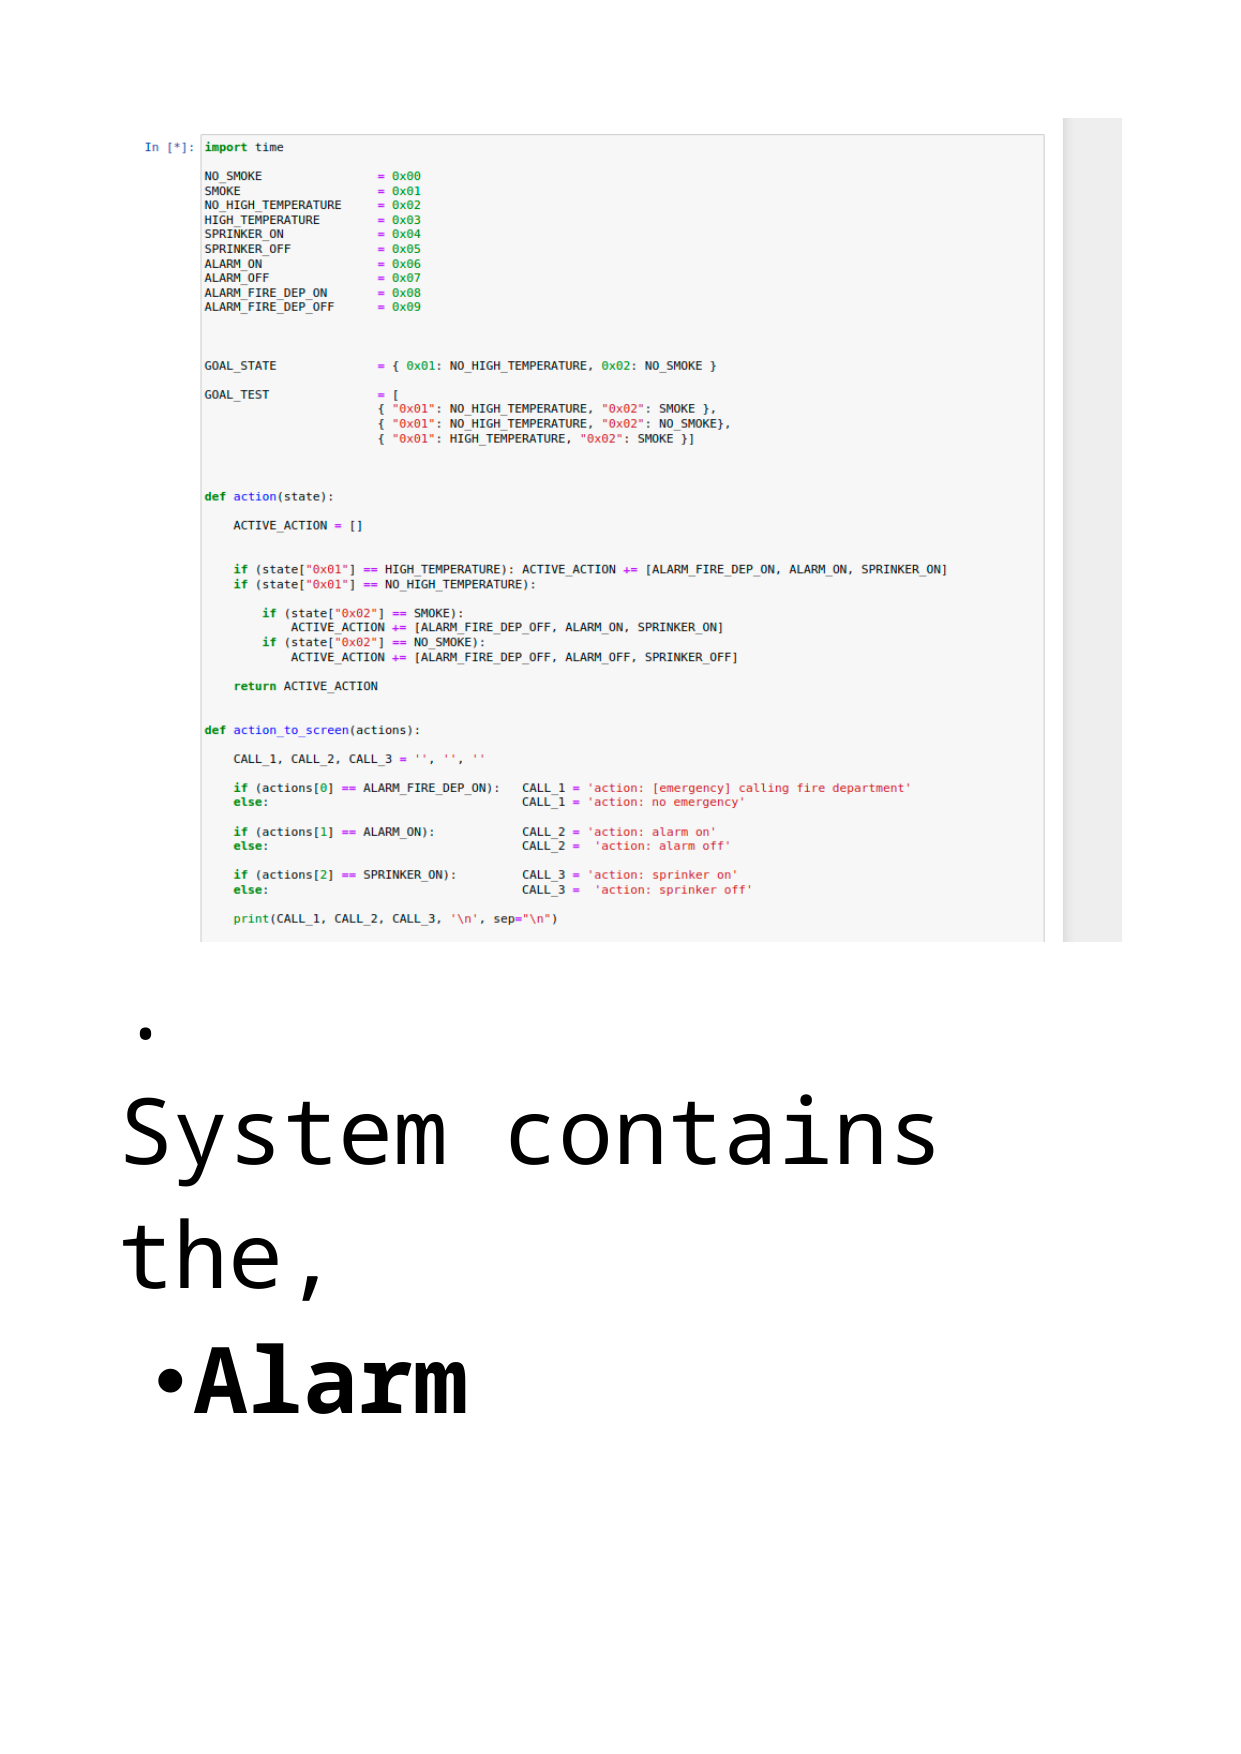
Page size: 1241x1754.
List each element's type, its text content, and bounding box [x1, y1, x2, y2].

list Alarm [156, 1316, 1122, 1441]
text . [118, 942, 1122, 1066]
picture [118, 118, 1123, 942]
text System contains the, [118, 1066, 1122, 1316]
